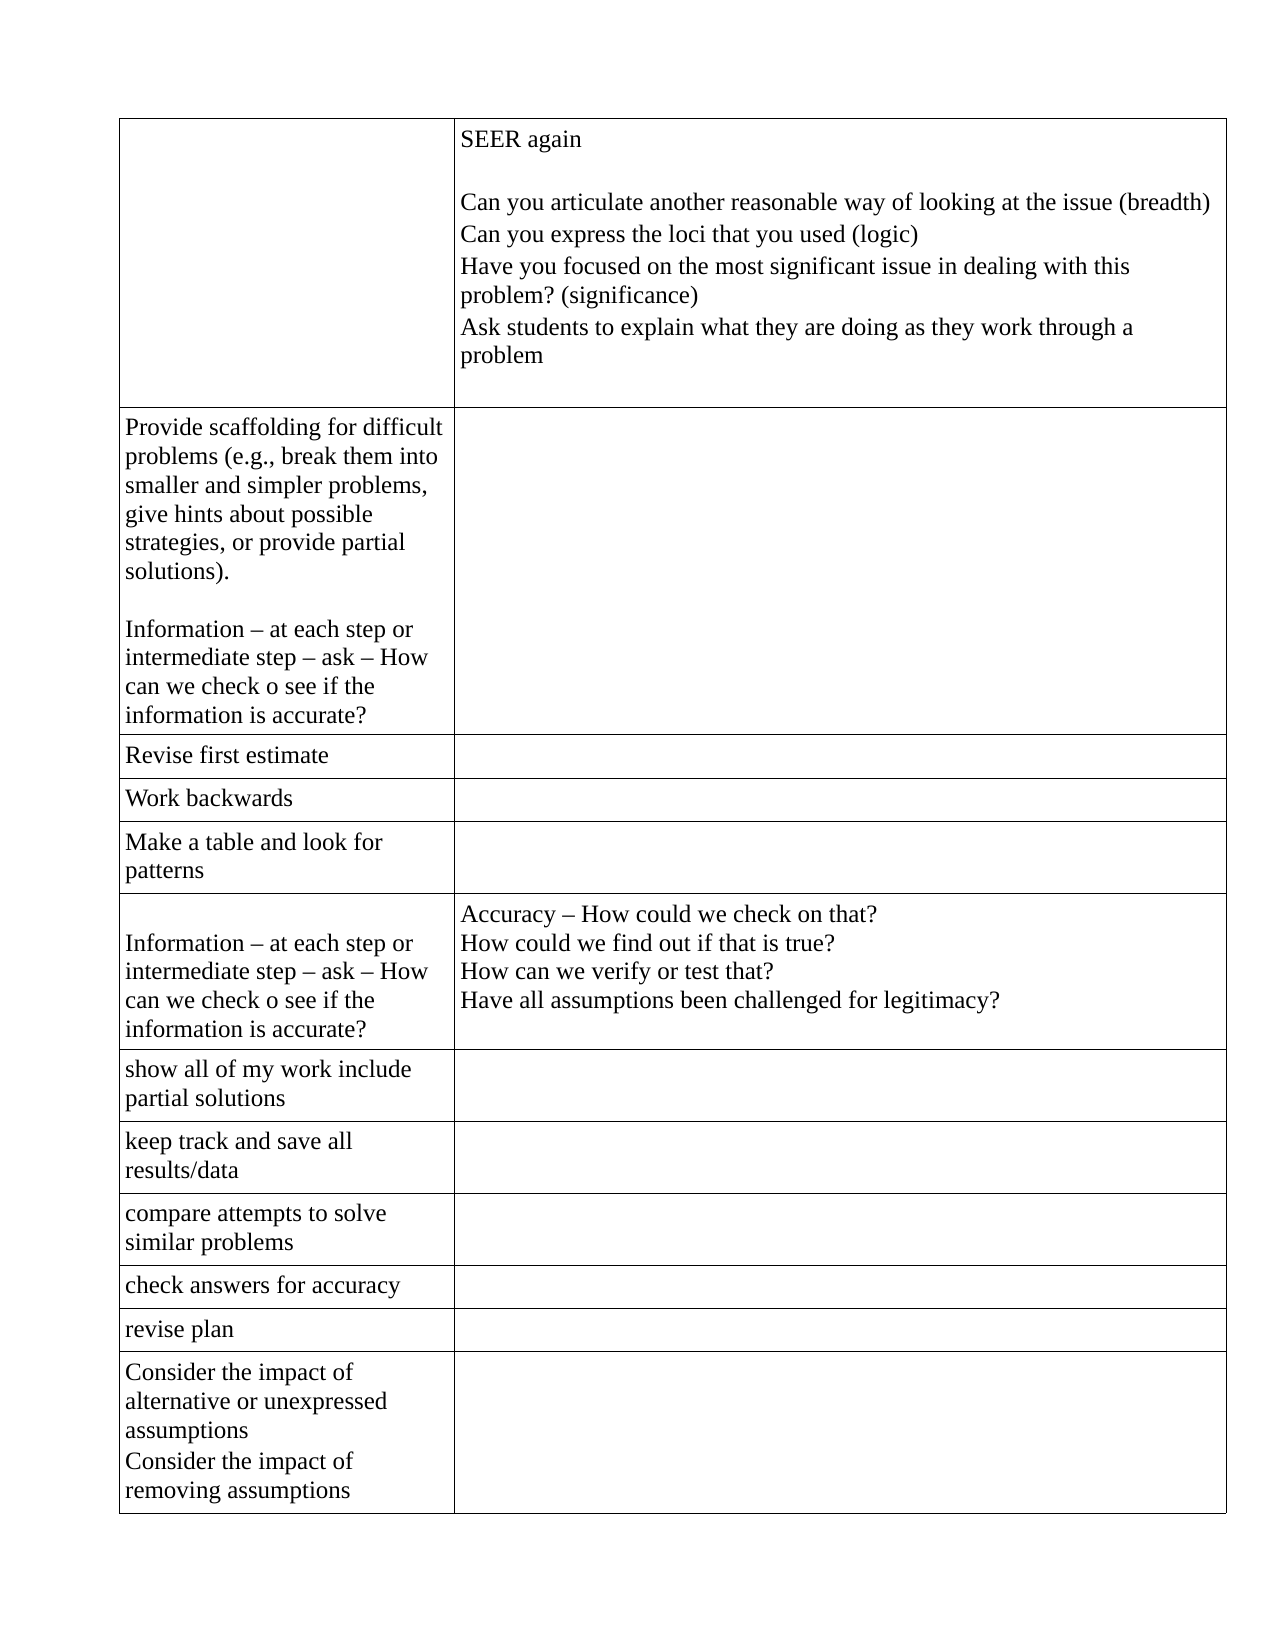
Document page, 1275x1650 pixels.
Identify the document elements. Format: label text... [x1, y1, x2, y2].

table_cell revise plan [120, 1309, 454, 1351]
table_cell [455, 1309, 1226, 1351]
table_cell [455, 1122, 1226, 1193]
table_cell [455, 735, 1226, 778]
table_cell Work backwards [120, 779, 454, 821]
table_cell Provide scaffolding for difficult problems (e.g., break them into smaller and simpler problems, give hints about possible strategies, or provide partial solutions). Information – at each step or intermediate step – ask – How can we check o see if the information is accurate? [120, 408, 454, 734]
table_cell Information – at each step or intermediate step – ask – How can we check o see if the information is accurate? [120, 894, 454, 1048]
table_cell [455, 1266, 1226, 1308]
table_cell check answers for accuracy [120, 1266, 454, 1308]
table_cell [455, 1352, 1226, 1513]
table_cell SEER again Can you articulate another reasonable way of looking at the issue (breadth) Can you express the loci that you used (logic) Have you focused on the most significant issue in dealing with this problem? (significance) Ask students to explain what they are doing as they work through a problem [455, 119, 1226, 407]
table_cell [455, 822, 1226, 893]
table_cell [120, 119, 454, 407]
table_cell Consider the impact of alternative or unexpressed assumptions Consider the impact of removing assumptions [120, 1352, 454, 1513]
table_cell [455, 408, 1226, 734]
table_cell Make a table and look for patterns [120, 822, 454, 893]
table_cell Revise first estimate [120, 735, 454, 778]
table_cell Accuracy – How could we check on that? How could we find out if that is true? How can we verify or test that? Have all assumptions been challenged for legitimacy? [455, 894, 1226, 1048]
table_cell show all of my work include partial solutions [120, 1050, 454, 1121]
table_cell [455, 1050, 1226, 1121]
table_cell [455, 1194, 1226, 1265]
table_cell compare attempts to solve similar problems [120, 1194, 454, 1265]
table_cell [455, 779, 1226, 821]
table_cell keep track and save all results/data [120, 1122, 454, 1193]
